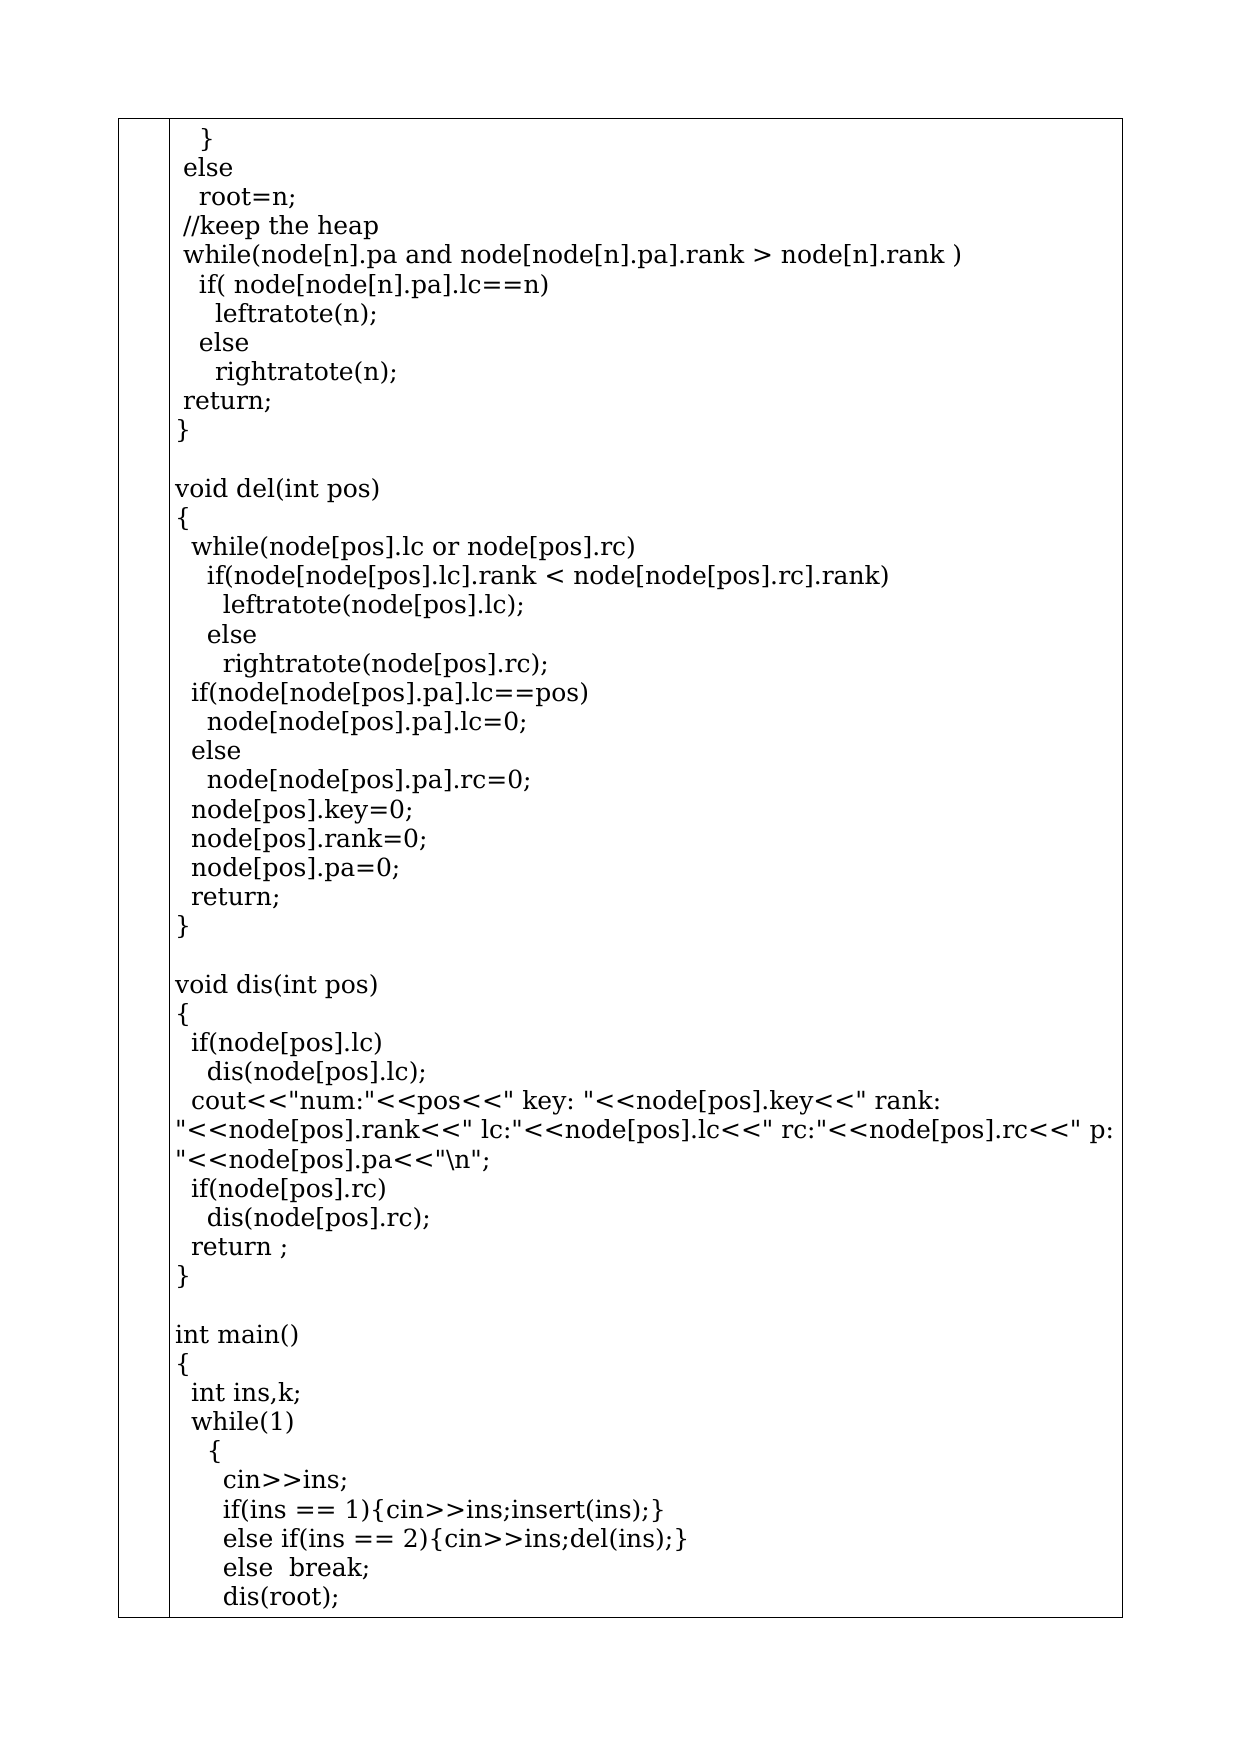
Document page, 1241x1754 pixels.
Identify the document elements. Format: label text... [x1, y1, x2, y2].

table_header } else root=n; //keep the heap while(node[n].pa and node[node[n].pa].rank > node[n].rank ) if( node[node[n].pa].lc==n) leftratote(n); else rightratote(n); return; } void del(int pos) { while(node[pos].lc or node[pos].rc) if(node[node[pos].lc].rank < node[node[pos].rc].rank) leftratote(node[pos].lc); else rightratote(node[pos].rc); if(node[node[pos].pa].lc==pos) node[node[pos].pa].lc=0; else node[node[pos].pa].rc=0; node[pos].key=0; node[pos].rank=0; node[pos].pa=0; return; } void dis(int pos) { if(node[pos].lc) dis(node[pos].lc); cout<<"num:"<<pos<<" key: "<<node[pos].key<<" rank: "<<node[pos].rank<<" lc:"<<node[pos].lc<<" rc:"<<node[pos].rc<<" p: "<<node[pos].pa<<"\n"; if(node[pos].rc) dis(node[pos].rc); return ; } int main() { int ins,k; while(1) { cin>>ins; if(ins == 1){cin>>ins;insert(ins);} else if(ins == 2){cin>>ins;del(ins);} else break; dis(root); [170, 119, 1122, 1617]
table_header [119, 119, 169, 1617]
